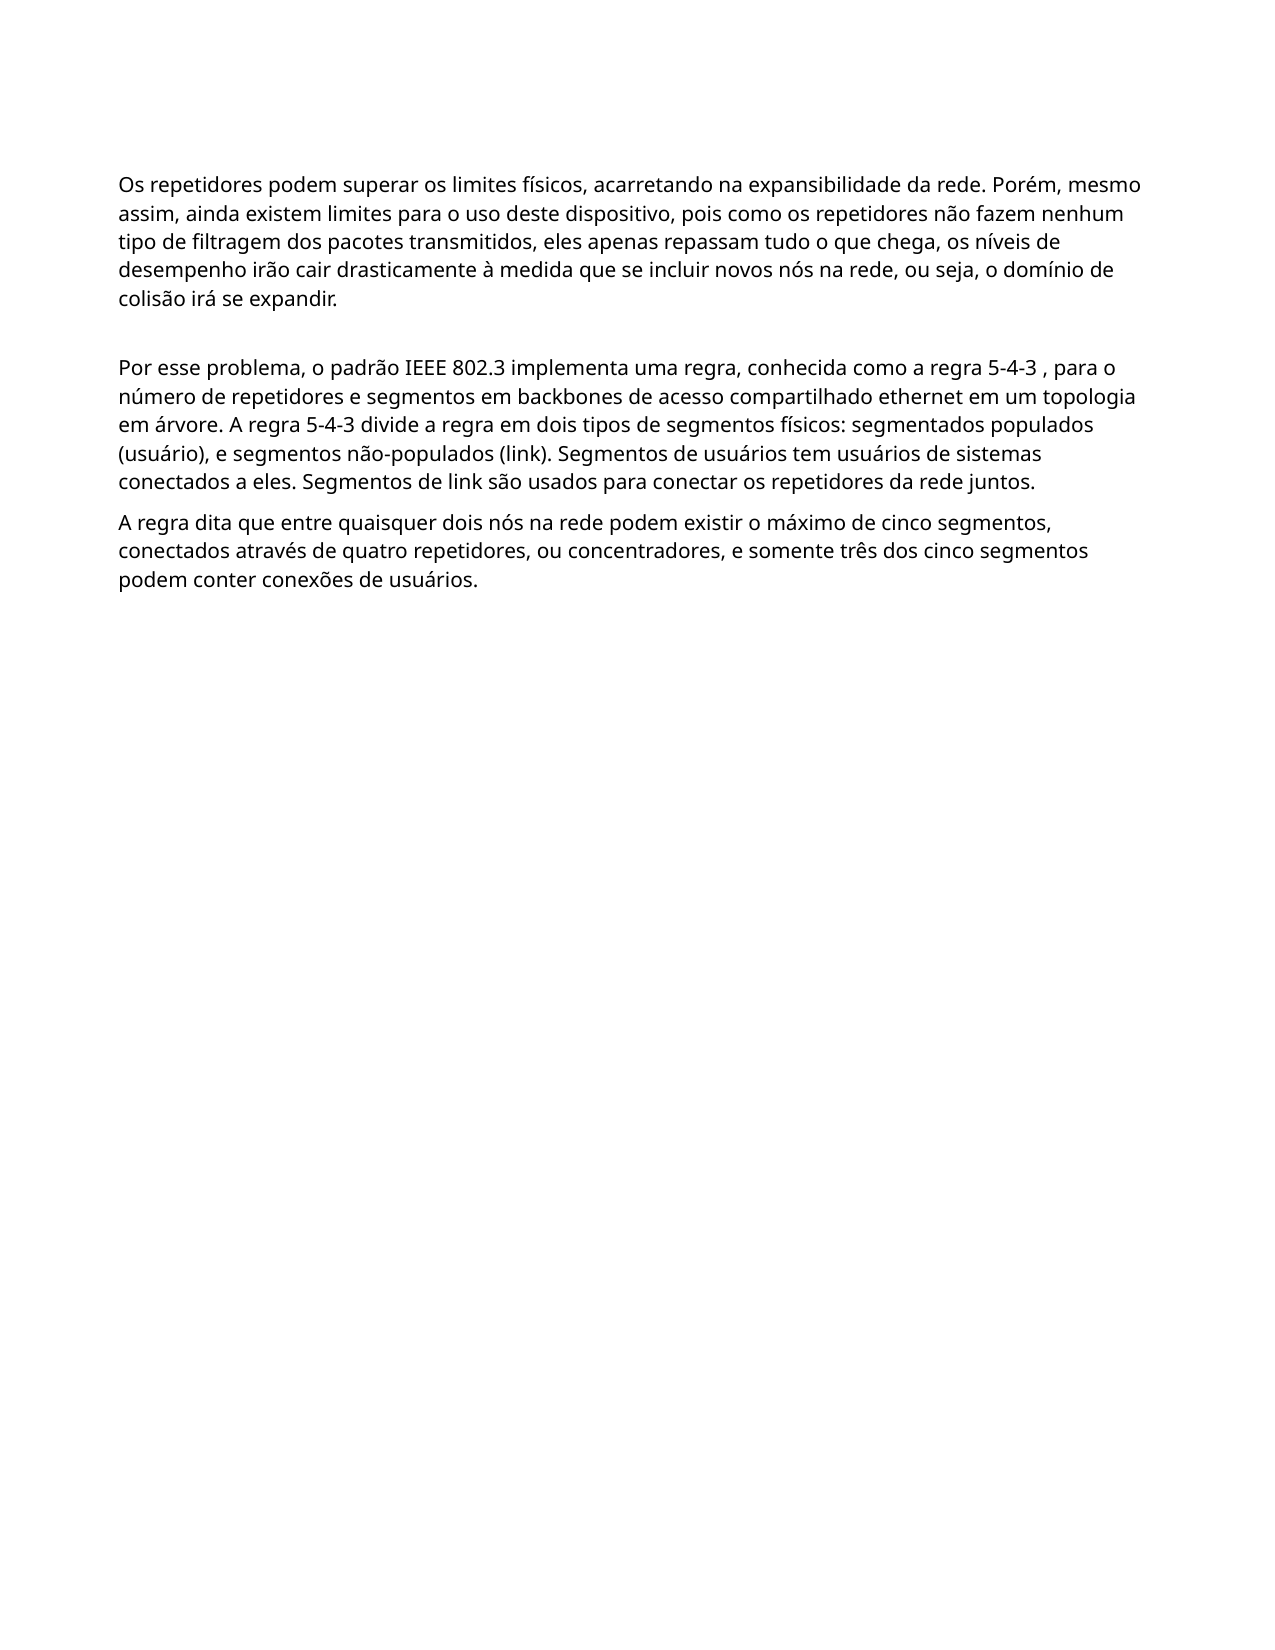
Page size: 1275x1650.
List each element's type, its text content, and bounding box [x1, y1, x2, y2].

text Por esse problema, o padrão IEEE 802.3 implementa uma regra, conhecida como a regra 5-4-3 , para o número de repetidores e segmentos em backbones de acesso compartilhado ethernet em um topologia em árvore. A regra 5-4-3 divide a regra em dois tipos de segmentos físicos: segmentados populados (usuário), e segmentos não-populados (link). Segmentos de usuários tem usuários de sistemas conectados a eles. Segmentos de link são usados para conectar os repetidores da rede juntos. [118, 353, 1157, 496]
text A regra dita que entre quaisquer dois nós na rede podem existir o máximo de cinco segmentos, conectados através de quatro repetidores, ou concentradores, e somente três dos cinco segmentos podem conter conexões de usuários. [118, 508, 1157, 593]
text Os repetidores podem superar os limites físicos, acarretando na expansibilidade da rede. Porém, mesmo assim, ainda existem limites para o uso deste dispositivo, pois como os repetidores não fazem nenhum tipo de filtragem dos pacotes transmitidos, eles apenas repassam tudo o que chega, os níveis de desempenho irão cair drasticamente à medida que se incluir novos nós na rede, ou seja, o domínio de colisão irá se expandir. [118, 170, 1157, 312]
